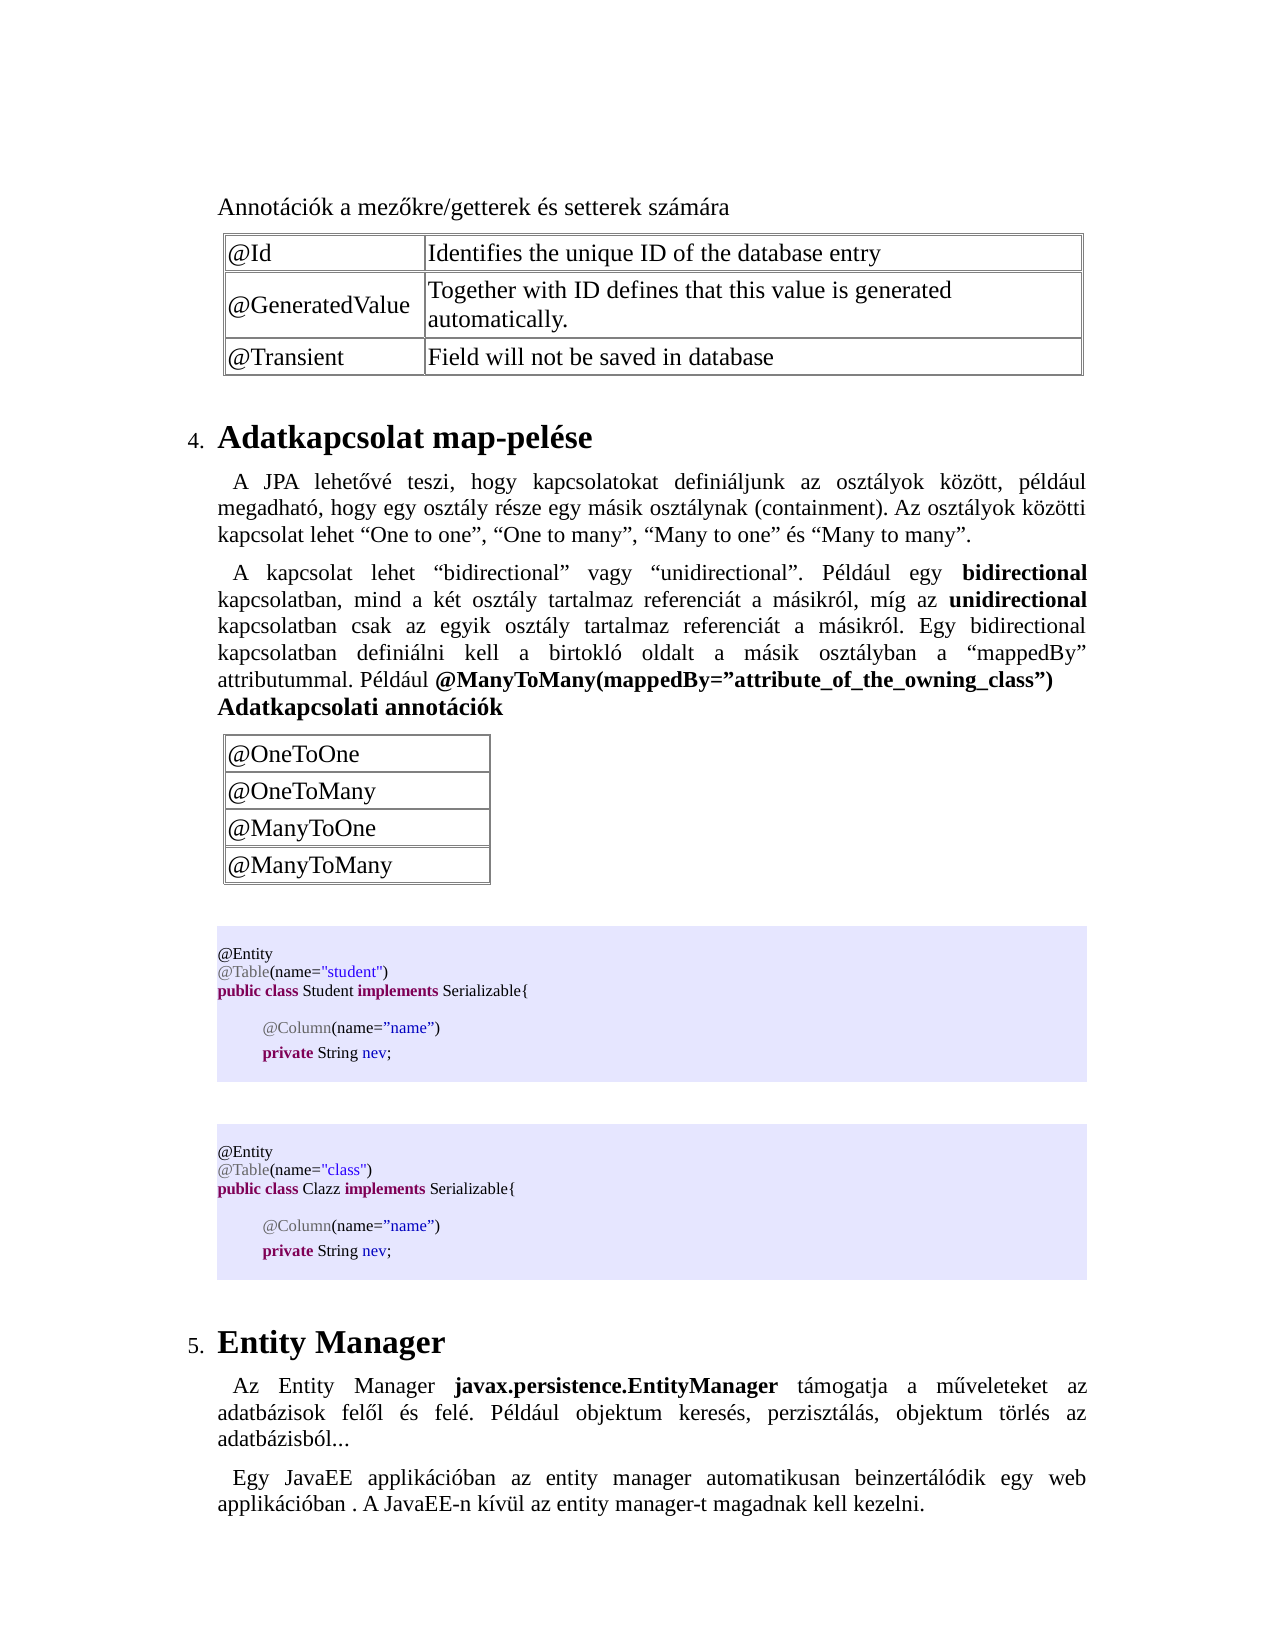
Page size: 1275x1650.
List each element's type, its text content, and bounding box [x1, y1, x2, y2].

text public class Student implements Serializable{ [217, 981, 1087, 1000]
text @Entity [217, 1142, 1087, 1161]
table_cell @ManyToOne [226, 810, 489, 845]
table_cell Field will not be saved in database [426, 339, 1081, 373]
table_cell @Transient [226, 339, 424, 373]
table_header @Id [226, 236, 424, 270]
text private String nev; [217, 1037, 1087, 1063]
text @Table(name="student") [217, 963, 1087, 981]
table_header @OneToOne [226, 736, 489, 771]
text A JPA lehetővé teszi, hogy kapcsolatokat definiáljunk az osztályok között, például megadható, hogy egy osztály része egy másik osztálynak (containment). Az osztályok közötti kapcsolat lehet “One to one”, “One to many”, “Many to one” és “Many to many”. [217, 468, 1087, 547]
table_header Identifies the unique ID of the database entry [426, 236, 1081, 270]
subtitle Entity Manager [187, 1322, 1087, 1360]
text @Column(name=”name”) [217, 1018, 1087, 1037]
table_cell @ManyToMany [226, 848, 489, 882]
text @Table(name="class") [217, 1161, 1087, 1179]
text Egy JavaEE applikációban az entity manager automatikusan beinzertálódik egy web applikációban . A JavaEE-n kívül az entity manager-t magadnak kell kezelni. [217, 1464, 1087, 1517]
subtitle Adatkapcsolat map-pelése [187, 417, 1087, 456]
table_cell @GeneratedValue [226, 273, 424, 336]
text Adatkapcsolati annotációk [217, 692, 1087, 721]
text Annotációk a mezőkre/getterek és setterek számára [217, 192, 1087, 221]
text public class Clazz implements Serializable{ [217, 1179, 1087, 1198]
text @Entity [217, 944, 1087, 963]
text Az Entity Manager javax.persistence.EntityManager támogatja a műveleteket az adatbázisok felől és felé. Például objektum keresés, perzisztálás, objektum törlés az adatbázisból... [217, 1372, 1087, 1452]
table_cell Together with ID defines that this value is generated automatically. [426, 273, 1081, 336]
text private String nev; [217, 1235, 1087, 1261]
text A kapcsolat lehet “bidirectional” vagy “unidirectional”. Például egy bidirectional kapcsolatban, mind a két osztály tartalmaz referenciát a másikról, míg az unidirectional kapcsolatban csak az egyik osztály tartalmaz referenciát a másikról. Egy bidirectional kapcsolatban definiálni kell a birtokló oldalt a másik osztályban a “mappedBy” attributummal. Például @ManyToMany(mappedBy=”attribute_of_the_owning_class”) [217, 559, 1087, 692]
text @Column(name=”name”) [217, 1216, 1087, 1235]
table_cell @OneToMany [226, 773, 489, 808]
